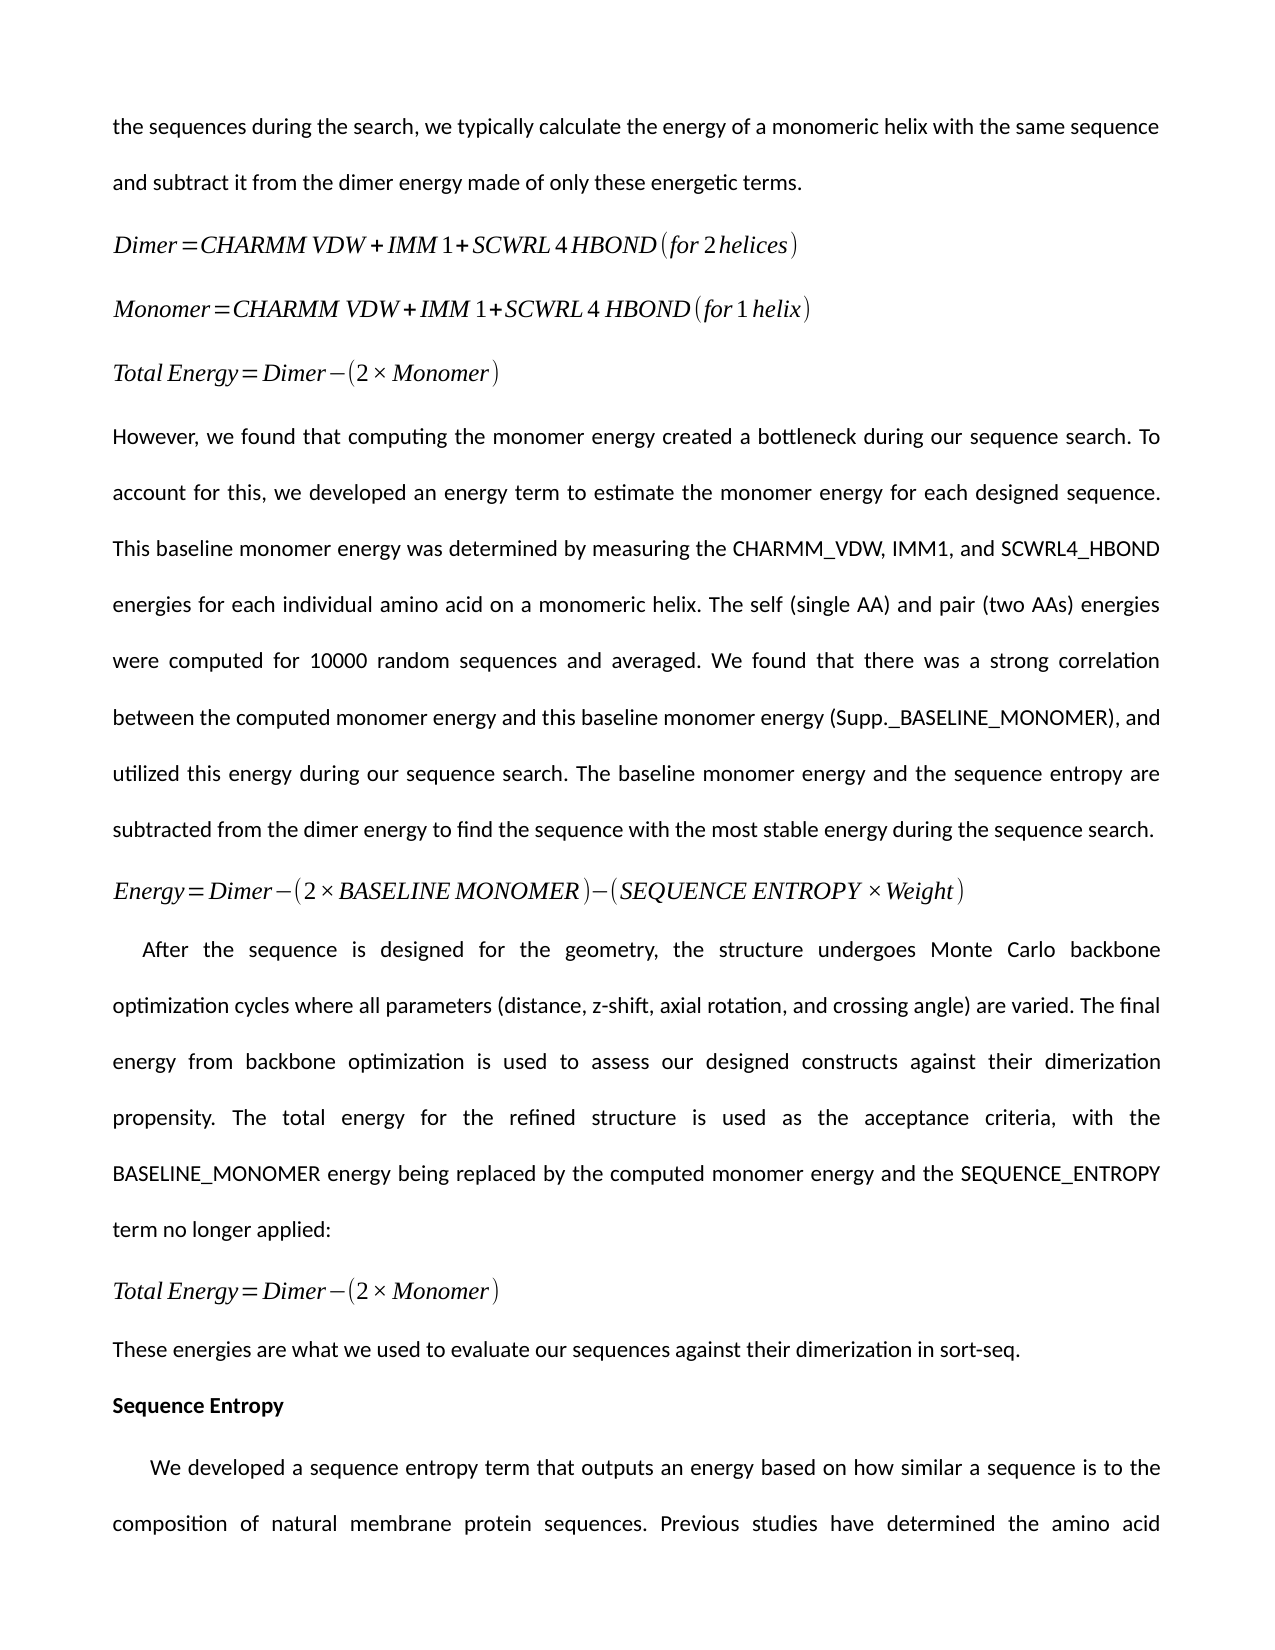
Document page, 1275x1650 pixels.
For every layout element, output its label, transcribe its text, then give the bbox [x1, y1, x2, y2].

text the sequences during the search, we typically calculate the energy of a monomeric helix with the same sequence and subtract it from the dimer energy made of only these energetic terms. [112, 112, 1162, 197]
text We developed a sequence entropy term that outputs an energy based on how similar a sequence is to the composition of natural membrane protein sequences. Previous studies have determined the amino acid [112, 1453, 1162, 1537]
text However, we found that computing the monomer energy created a bottleneck during our sequence search. To account for this, we developed an energy term to estimate the monomer energy for each designed sequence. This baseline monomer energy was determined by measuring the CHARMM_VDW, IMM1, and SCWRL4_HBOND energies for each individual amino acid on a monomeric helix. The self (single AA) and pair (two AAs) energies were computed for 10000 random sequences and averaged. We found that there was a strong correlation between the computed monomer energy and this baseline monomer energy (Supp._BASELINE_MONOMER), and utilized this energy during our sequence search. The baseline monomer energy and the sequence entropy are subtracted from the dimer energy to find the sequence with the most stable energy during the sequence search. [112, 422, 1162, 843]
text Sequence Entropy [112, 1391, 1162, 1419]
text These energies are what we used to evaluate our sequences against their dimerization in sort-seq. [112, 1335, 1162, 1363]
text After the sequence is designed for the geometry, the structure undergoes Monte Carlo backbone optimization cycles where all parameters (distance, z-shift, axial rotation, and crossing angle) are varied. The final energy from backbone optimization is used to assess our designed constructs against their dimerization propensity. The total energy for the refined structure is used as the acceptance criteria, with the BASELINE_MONOMER energy being replaced by the computed monomer energy and the SEQUENCE_ENTROPY term no longer applied: [112, 935, 1162, 1243]
